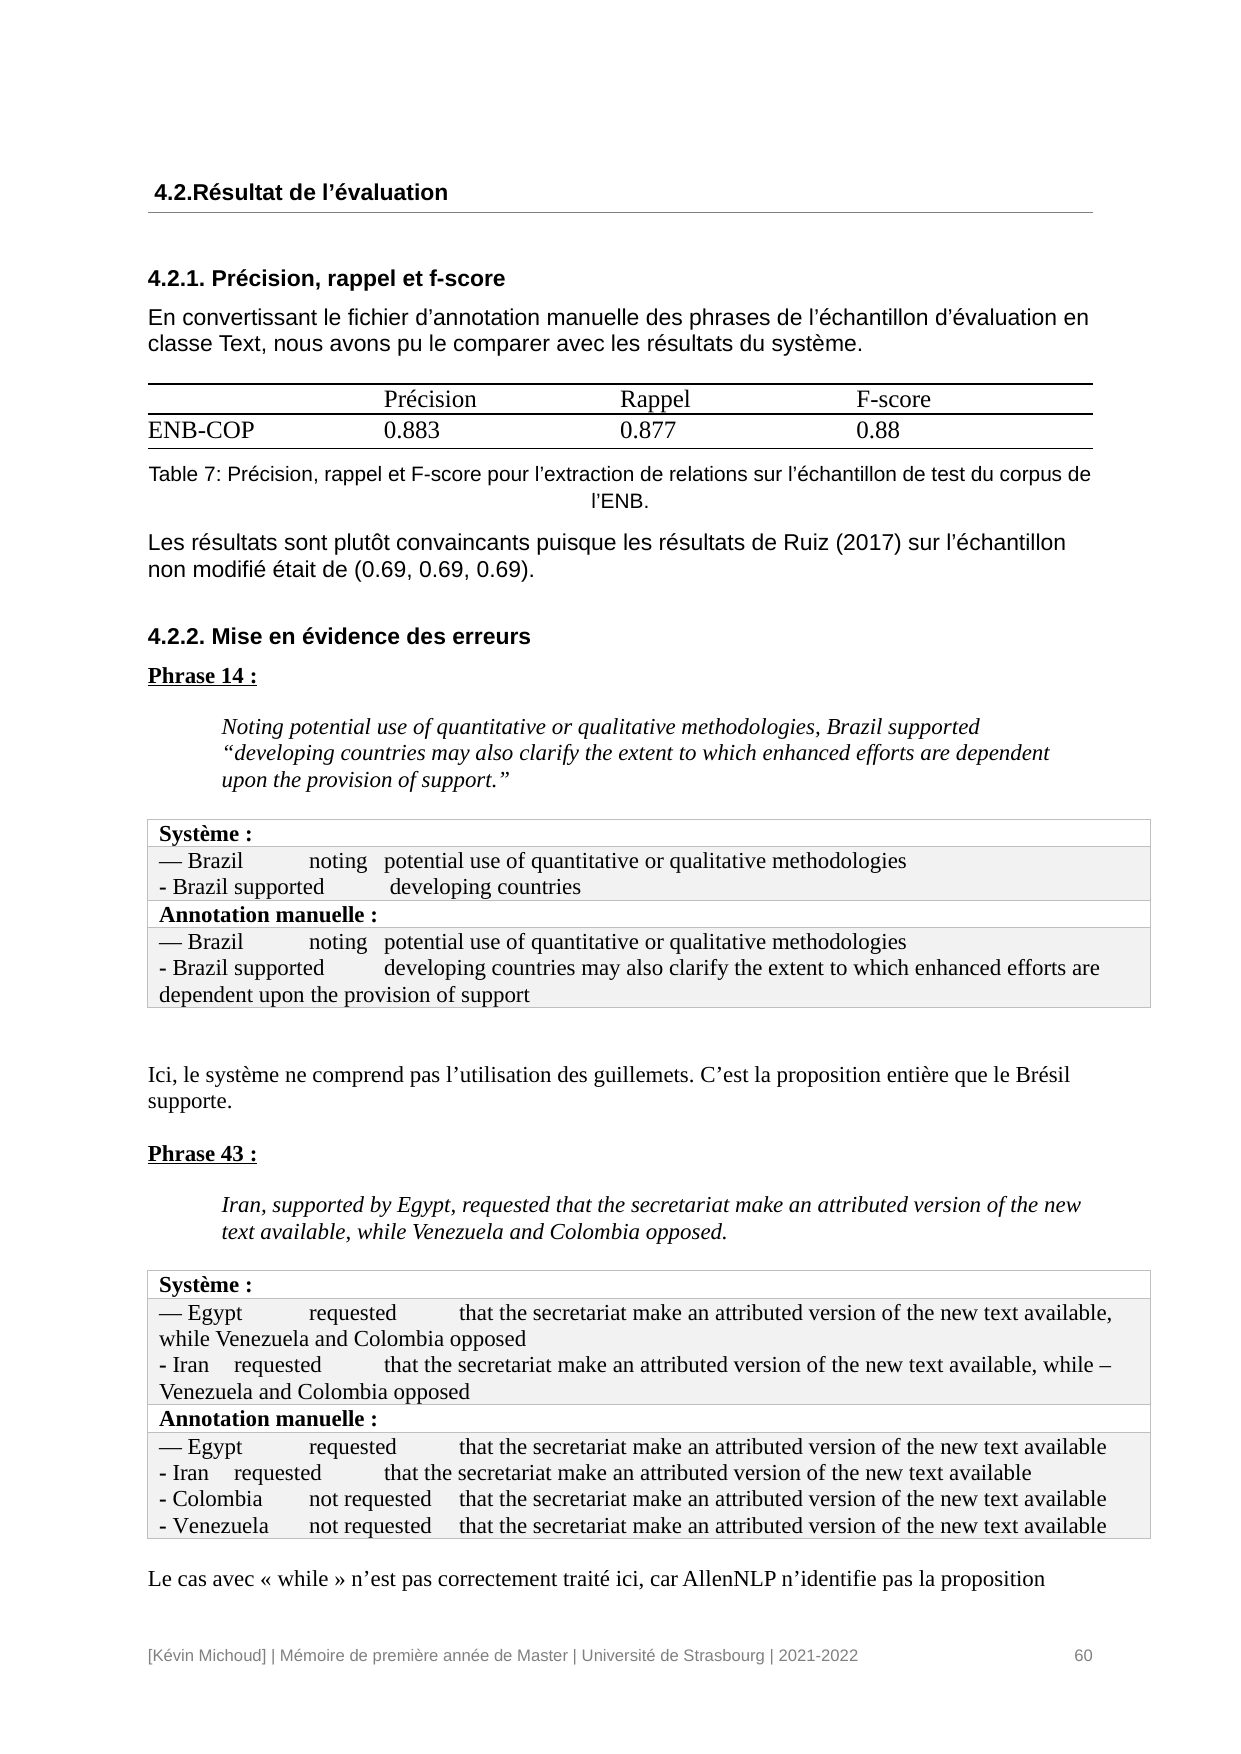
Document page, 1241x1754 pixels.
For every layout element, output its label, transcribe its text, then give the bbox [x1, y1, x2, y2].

table_cell 0.877 [620, 415, 856, 448]
table_cell — Egypt requested that the secretariat make an attributed version of the new text available - Iran requested that the secretariat make an attributed version of the new text available - Colombia not requested that the secretariat make an attributed version of the new text available - Venezuela not requested that the secretariat make an attributed version of the new text available [148, 1433, 1150, 1538]
subtitle Résultat de l’évaluation [148, 172, 1093, 212]
text Iran, supported by Egypt, requested that the secretariat make an attributed version of the new text available, while Venezuela and Colombia opposed. [221, 1191, 1093, 1270]
subtitle Mise en évidence des erreurs [148, 623, 1093, 649]
text En convertissant le fichier d’annotation manuelle des phrases de l’échantillon d’évaluation en classe Text, nous avons pu le comparer avec les résultats du système. [148, 304, 1093, 357]
text Ici, le système ne comprend pas l’utilisation des guillemets. C’est la proposition entière que le Brésil supporte. [148, 1061, 1093, 1114]
table_cell ENB-COP [148, 415, 384, 448]
table_cell 0.883 [384, 415, 620, 448]
table_header [148, 385, 384, 413]
table_header F-score [856, 385, 1093, 413]
table_header Précision [384, 385, 620, 413]
subtitle Précision, rappel et f-score [148, 265, 1093, 291]
text Phrase 43 : [148, 1140, 1093, 1166]
table_cell Annotation manuelle : [148, 901, 1150, 927]
text Noting potential use of quantitative or qualitative methodologies, Brazil supported “developing countries may also clarify the extent to which enhanced efforts are dependent upon the provision of support.” [221, 713, 1093, 818]
table_cell — Brazil noting potential use of quantitative or qualitative methodologies - Brazil supported developing countries may also clarify the extent to which enhanced efforts are dependent upon the provision of support [148, 928, 1150, 1007]
text Les résultats sont plutôt convaincants puisque les résultats de Ruiz (2017) sur l’échantillon non modifié était de (0.69, 0.69, 0.69). [148, 529, 1093, 582]
text Le cas avec « while » n’est pas correctement traité ici, car AllenNLP n’identifie pas la proposition [148, 1566, 1093, 1592]
table_cell 0.88 [856, 415, 1093, 448]
table_cell — Brazil noting potential use of quantitative or qualitative methodologies - Brazil supported developing countries [148, 847, 1150, 900]
table_cell Annotation manuelle : [148, 1405, 1150, 1432]
table_cell — Egypt requested that the secretariat make an attributed version of the new text available, while Venezuela and Colombia opposed - Iran requested that the secretariat make an attributed version of the new text available, while – Venezuela and Colombia opposed [148, 1299, 1150, 1404]
table_header Rappel [620, 385, 856, 413]
table_header Système : [148, 820, 1150, 846]
text Phrase 14 : [148, 662, 1093, 688]
text Table 7: Précision, rappel et F-score pour l’extraction de relations sur l’échantillon de test du corpus de l’ENB. [148, 462, 1093, 513]
table_header Système : [148, 1271, 1150, 1298]
